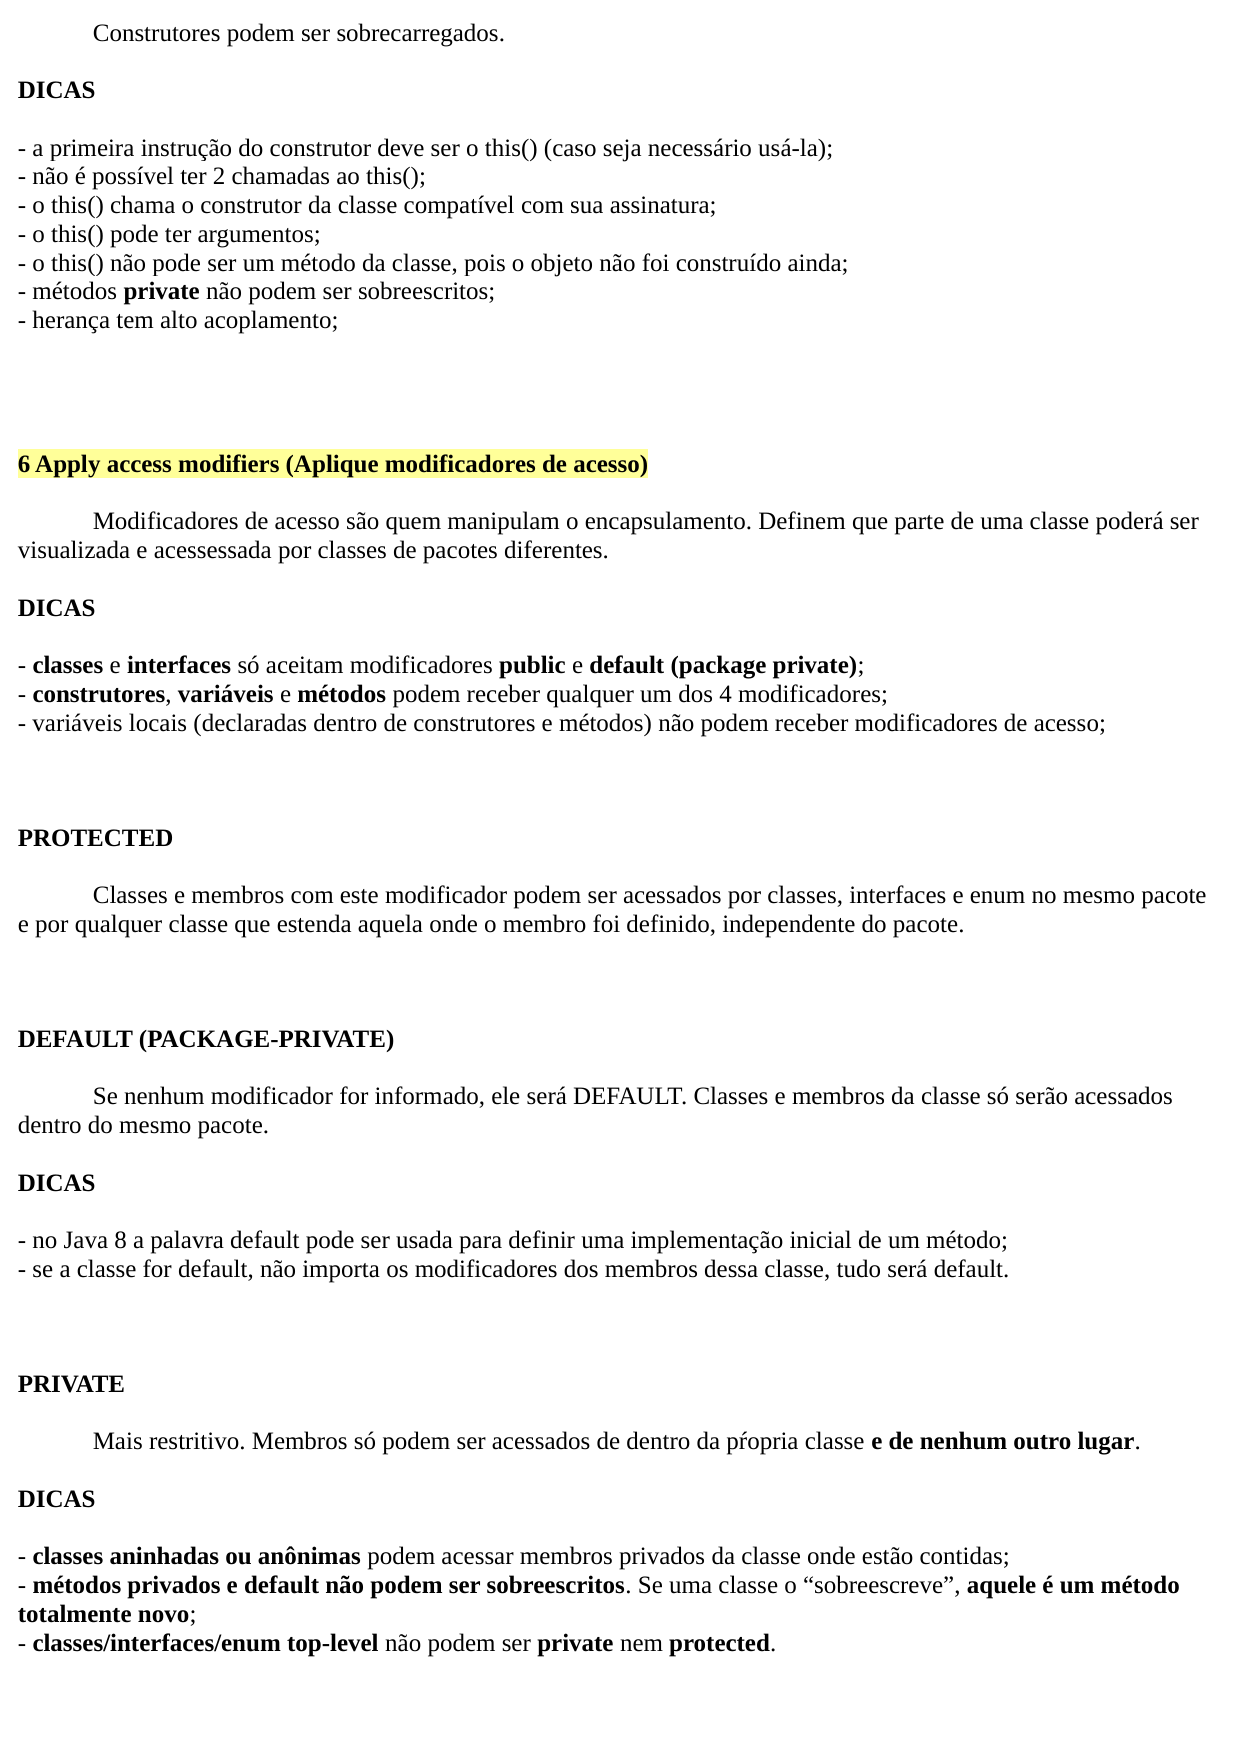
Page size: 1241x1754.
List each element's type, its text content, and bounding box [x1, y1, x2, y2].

text DICAS [18, 593, 1222, 621]
text - no Java 8 a palavra default pode ser usada para definir uma implementação inicial de um método; [18, 1225, 1222, 1254]
text - o this() não pode ser um método da classe, pois o objeto não foi construído ainda; [18, 248, 1222, 276]
text - métodos privados e default não podem ser sobreescritos. Se uma classe o “sobreescreve”, aquele é um método totalmente novo; [18, 1570, 1222, 1628]
text Se nenhum modificador for informado, ele será DEFAULT. Classes e membros da classe só serão acessados dentro do mesmo pacote. [18, 1081, 1222, 1139]
text Mais restritivo. Membros só podem ser acessados de dentro da pŕopria classe e de nenhum outro lugar. [18, 1426, 1222, 1455]
text - classes aninhadas ou anônimas podem acessar membros privados da classe onde estão contidas; [18, 1541, 1222, 1570]
text - herança tem alto acoplamento; [18, 305, 1222, 334]
text PRIVATE [18, 1369, 1222, 1398]
text - classes e interfaces só aceitam modificadores public e default (package private); [18, 650, 1222, 679]
text Construtores podem ser sobrecarregados. [18, 18, 1222, 46]
text 6 Apply access modifiers (Aplique modificadores de acesso) [18, 449, 1222, 478]
text DEFAULT (PACKAGE-PRIVATE) [18, 1024, 1222, 1053]
text - construtores, variáveis e métodos podem receber qualquer um dos 4 modificadores; [18, 679, 1222, 708]
text - o this() pode ter argumentos; [18, 219, 1222, 248]
text DICAS [18, 75, 1222, 104]
text - o this() chama o construtor da classe compatível com sua assinatura; [18, 190, 1222, 219]
text PROTECTED [18, 823, 1222, 851]
text - não é possível ter 2 chamadas ao this(); [18, 161, 1222, 190]
text - variáveis locais (declaradas dentro de construtores e métodos) não podem receber modificadores de acesso; [18, 708, 1222, 736]
text Modificadores de acesso são quem manipulam o encapsulamento. Definem que parte de uma classe poderá ser visualizada e acessessada por classes de pacotes diferentes. [18, 506, 1222, 564]
text Classes e membros com este modificador podem ser acessados por classes, interfaces e enum no mesmo pacote e por qualquer classe que estenda aquela onde o membro foi definido, independente do pacote. [18, 880, 1222, 938]
text - classes/interfaces/enum top-level não podem ser private nem protected. [18, 1628, 1222, 1656]
text - métodos private não podem ser sobreescritos; [18, 276, 1222, 305]
text - se a classe for default, não importa os modificadores dos membros dessa classe, tudo será default. [18, 1254, 1222, 1283]
text DICAS [18, 1168, 1222, 1196]
text - a primeira instrução do construtor deve ser o this() (caso seja necessário usá-la); [18, 133, 1222, 161]
text DICAS [18, 1484, 1222, 1513]
